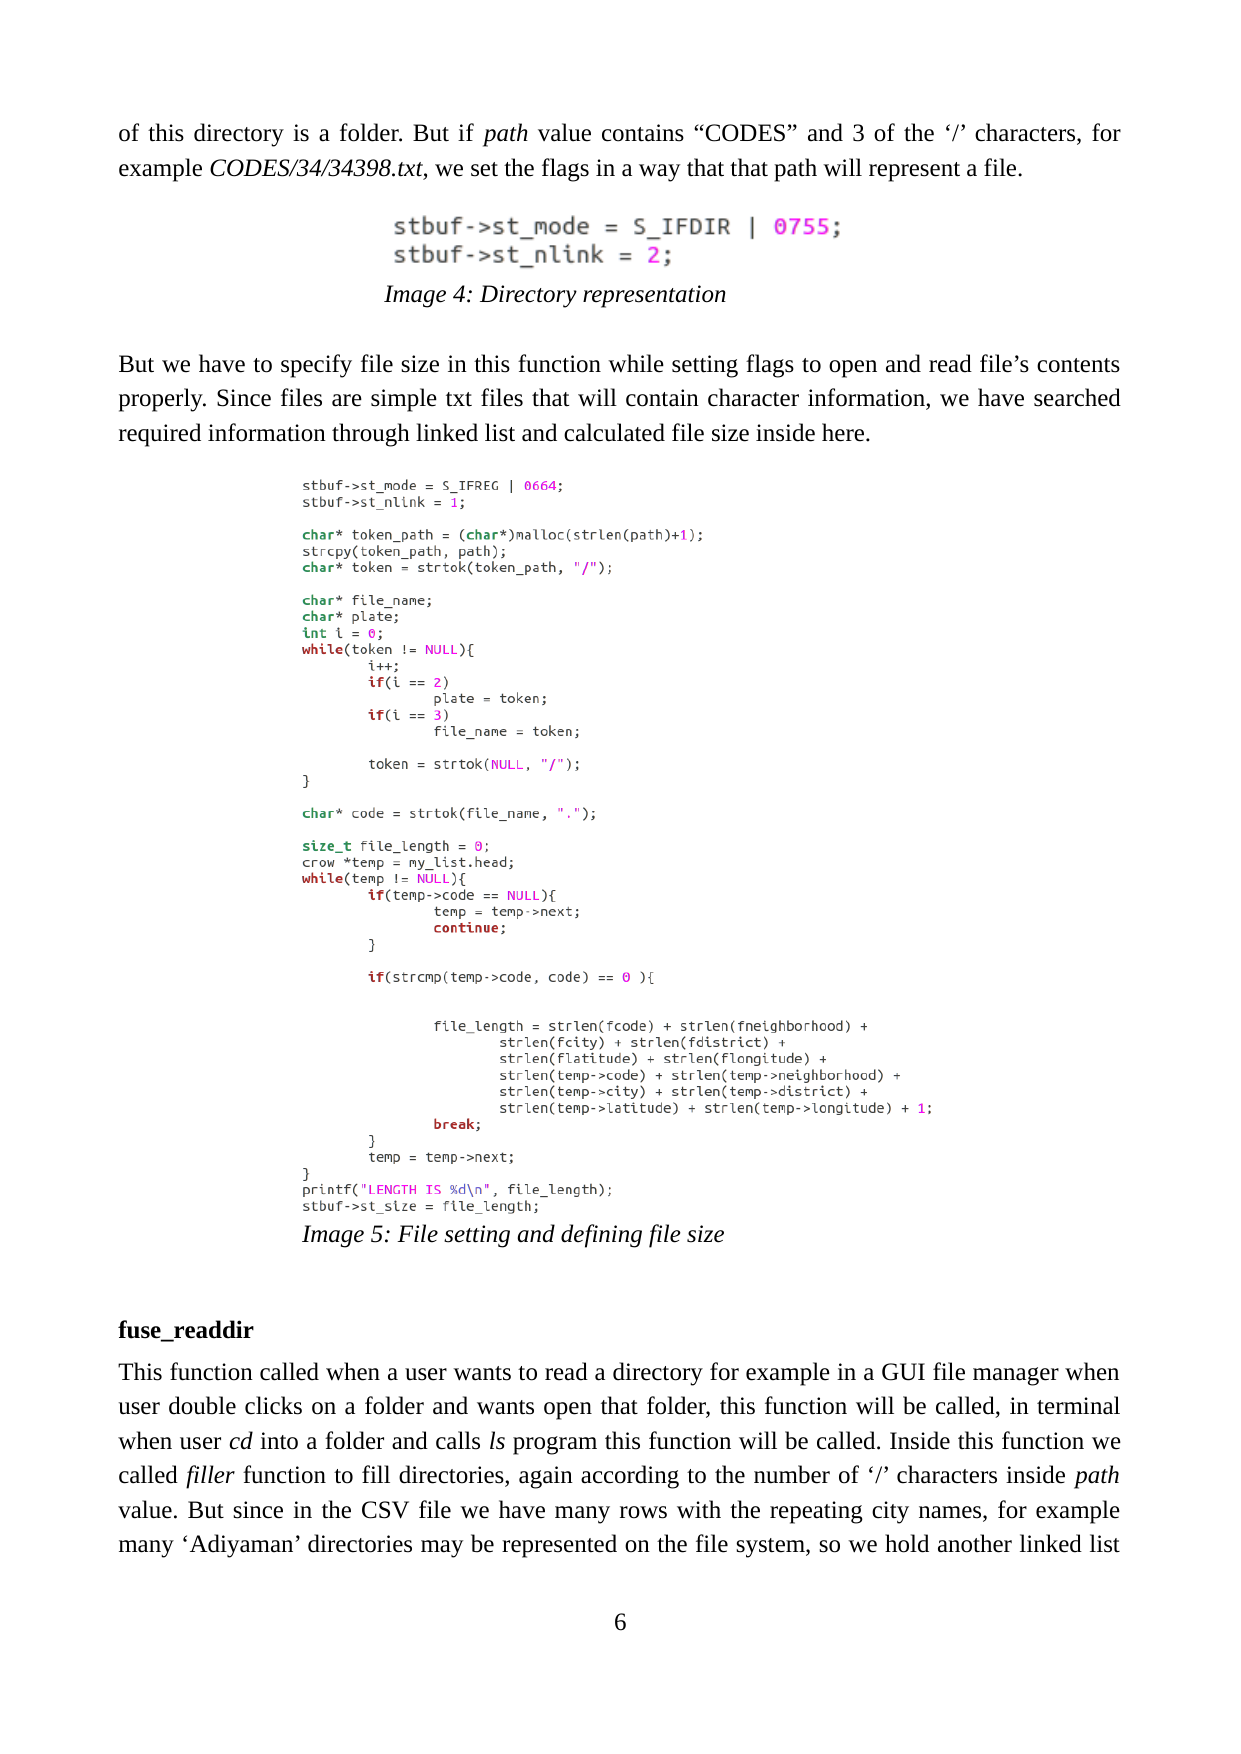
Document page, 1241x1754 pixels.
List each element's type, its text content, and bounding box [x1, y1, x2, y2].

text Image 4: Directory representation [384, 274, 856, 308]
picture [384, 214, 857, 274]
subtitle fuse_readdir [118, 1316, 1122, 1344]
picture [301, 479, 939, 1214]
text of this directory is a folder. But if path value contains “CODES” and 3 of the ‘/’ characters, for example CODES/34/34398.txt, we set the flags in a way that that path will represent a file. [118, 118, 1122, 181]
text This function called when a user wants to read a directory for example in a GUI file manager when user double clicks on a folder and wants open that folder, this function will be called, in terminal when user cd into a folder and calls ls program this function will be called. Inside this function we called filler function to fill directories, again according to the number of ‘/’ characters inside path value. But since in the CSV file we have many rows with the repeating city names, for example many ‘Adiyaman’ directories may be represented on the file system, so we hold another linked list [118, 1357, 1122, 1558]
text Image 5: File setting and defining file size [302, 1214, 938, 1248]
text But we have to specify file size in this function while setting flags to open and read file’s contents properly. Since files are simple txt files that will contain character information, we have searched required information through linked list and calculated file size inside here. [118, 349, 1122, 447]
